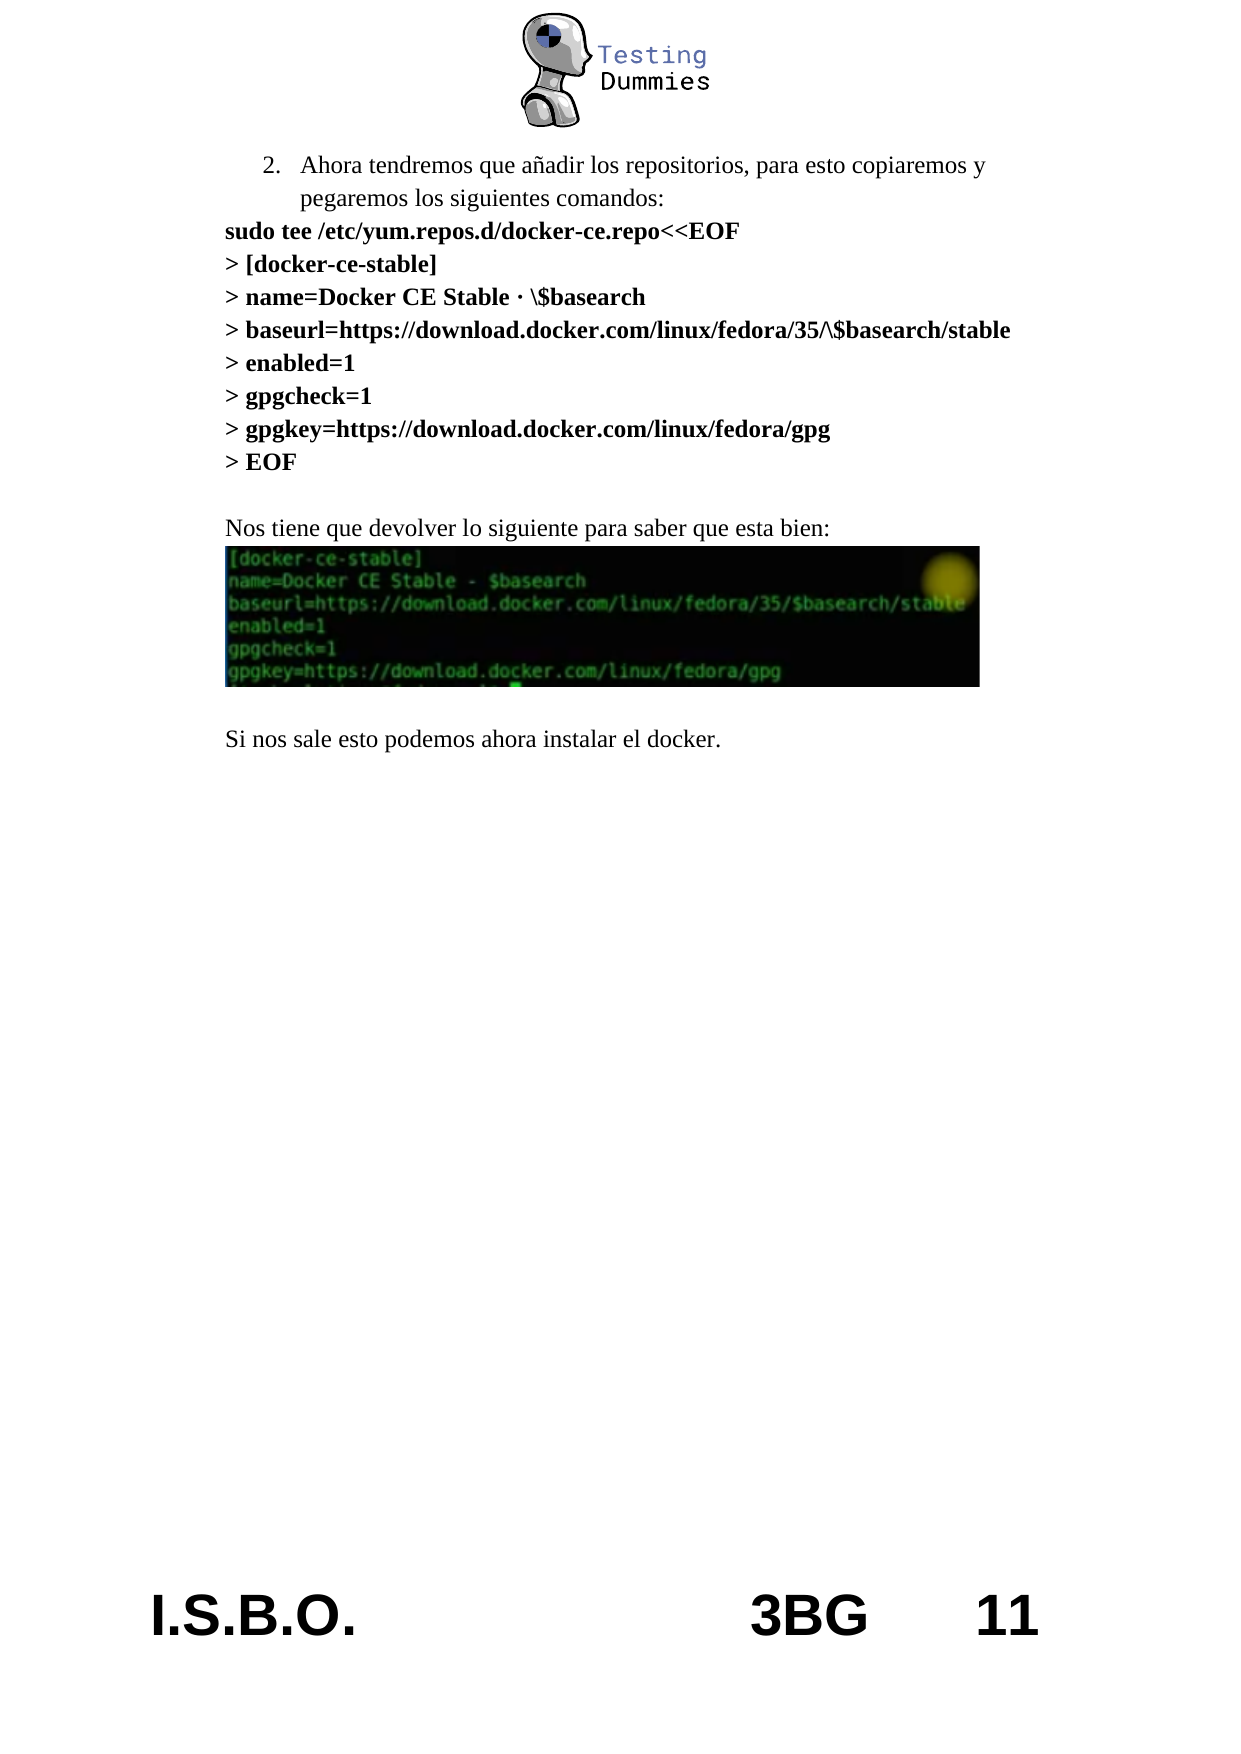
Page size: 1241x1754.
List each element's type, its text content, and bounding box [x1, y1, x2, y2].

picture [225, 546, 980, 687]
text sudo tee /etc/yum.repos.d/docker-ce.repo<<EOF [225, 216, 1090, 245]
text Si nos sale esto podemos ahora instalar el docker. [225, 724, 1090, 752]
text > [docker-ce-stable] [225, 249, 1090, 278]
text > enabled=1 [225, 348, 1090, 377]
text > name=Docker CE Stable · \$basearch [225, 282, 1090, 311]
text > baseurl=https://download.docker.com/linux/fedora/35/\$basearch/stable [225, 315, 1090, 344]
text Nos tiene que devolver lo siguiente para saber que esta bien: [225, 513, 1090, 542]
text > gpgcheck=1 [225, 381, 1090, 410]
text > EOF [225, 447, 1090, 476]
text > gpgkey=https://download.docker.com/linux/fedora/gpg [225, 414, 1090, 443]
list Ahora tendremos que añadir los repositorios, para esto copiaremos y pegaremos los siguientes comandos: [262, 150, 1090, 212]
